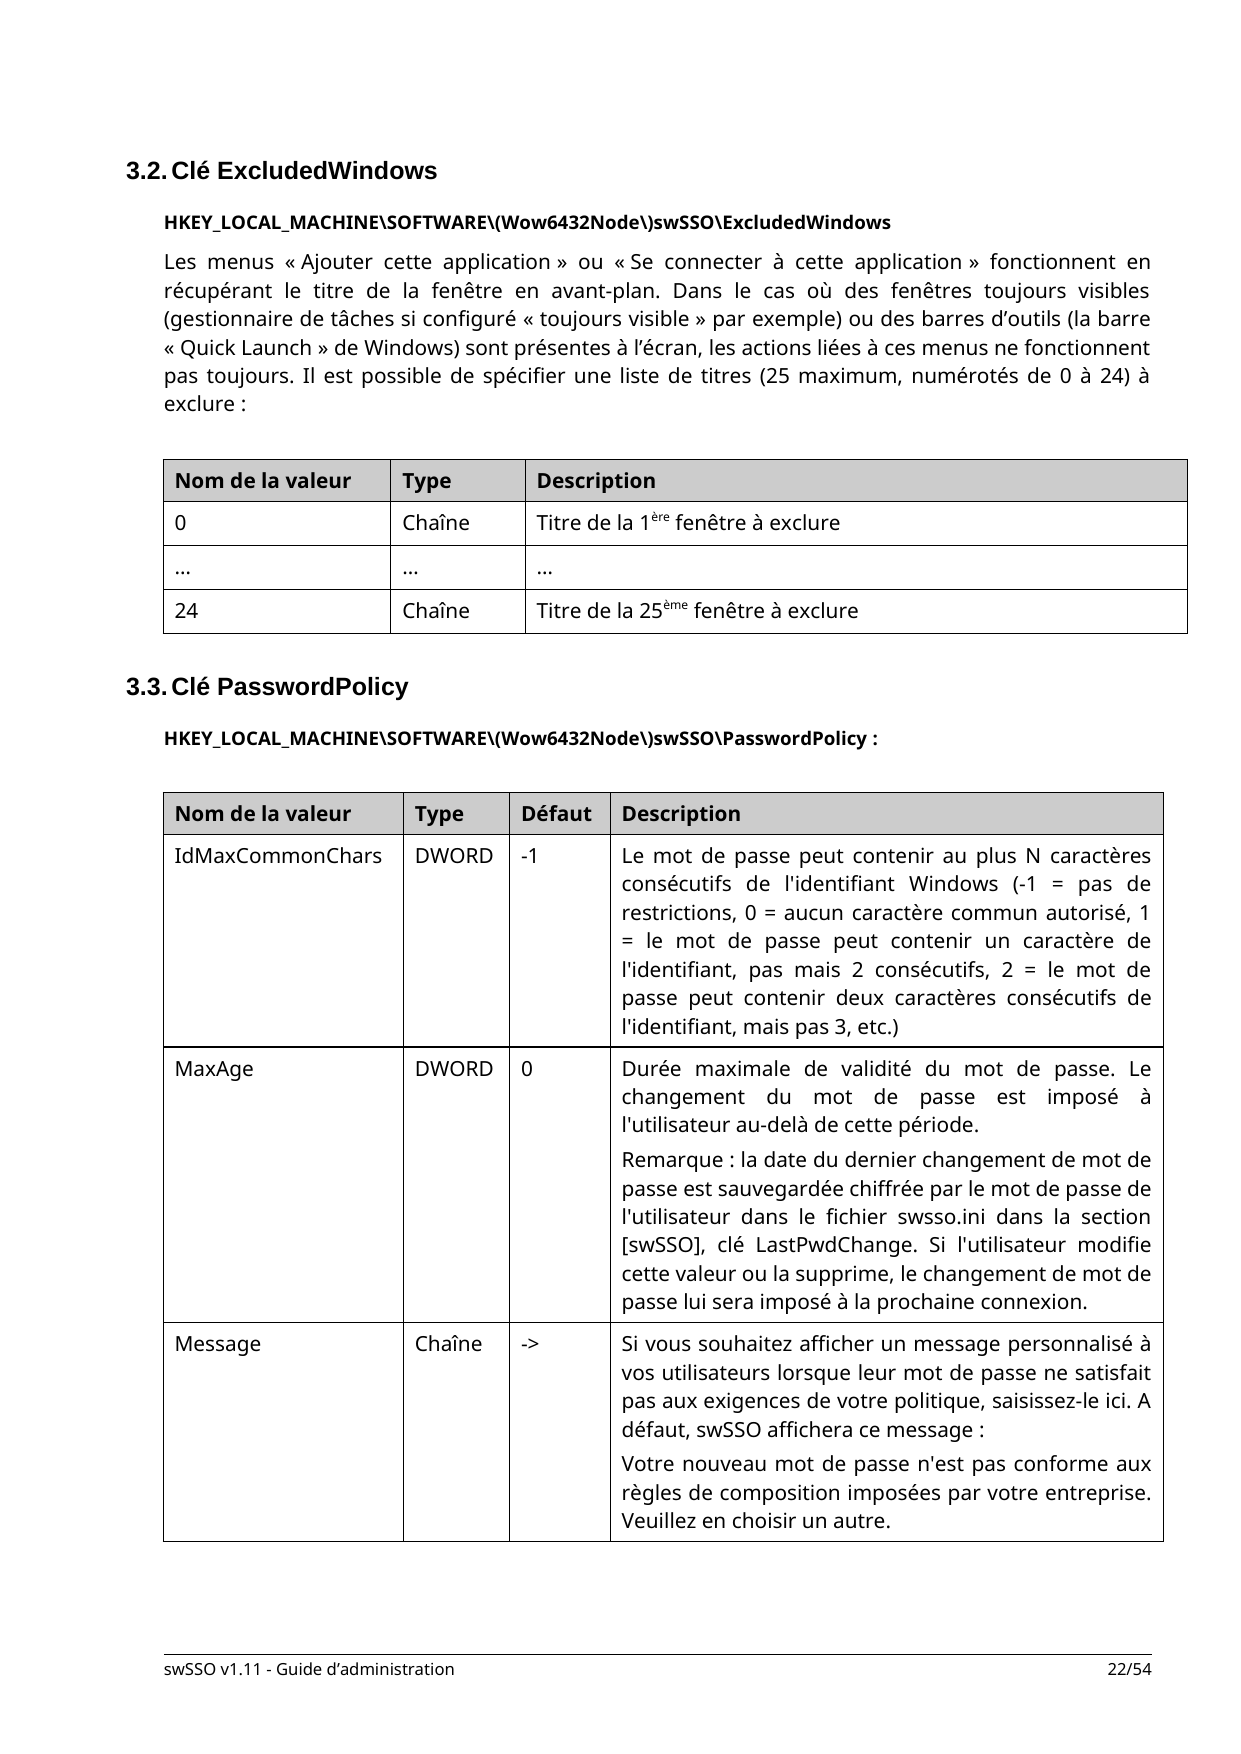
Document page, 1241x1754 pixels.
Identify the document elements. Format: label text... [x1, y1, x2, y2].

text HKEY_LOCAL_MACHINE\SOFTWARE\(Wow6432Node\)swSSO\ExcludedWindows [164, 209, 1152, 235]
table_cell Si vous souhaitez afficher un message personnalisé à vos utilisateurs lorsque leur mot de passe ne satisfait pas aux exigences de votre politique, saisissez-le ici. A défaut, swSSO affichera ce message : Votre nouveau mot de passe n'est pas conforme aux règles de composition imposées par votre entreprise. Veuillez en choisir un autre. [611, 1323, 1163, 1541]
table_cell Durée maximale de validité du mot de passe. Le changement du mot de passe est imposé à l'utilisateur au-delà de cette période. Remarque : la date du dernier changement de mot de passe est sauvegardée chiffrée par le mot de passe de l'utilisateur dans le fichier swsso.ini dans la section [swSSO], clé LastPwdChange. Si l'utilisateur modifie cette valeur ou la supprime, le changement de mot de passe lui sera imposé à la prochaine connexion. [611, 1048, 1163, 1322]
subtitle Clé ExcludedWindows [126, 156, 1152, 184]
table_header Description [526, 460, 1187, 501]
table_cell Chaîne [391, 502, 525, 545]
table_header Nom de la valeur [164, 460, 390, 501]
table_header Nom de la valeur [164, 793, 403, 834]
table_cell Chaîne [391, 590, 525, 633]
table_cell Message [164, 1323, 403, 1541]
table_cell -> [510, 1323, 610, 1541]
table_cell 0 [510, 1048, 610, 1322]
table_cell Chaîne [404, 1323, 509, 1541]
table_cell 0 [164, 502, 390, 545]
table_cell IdMaxCommonChars [164, 835, 403, 1046]
table_header Type [404, 793, 509, 834]
table_header Défaut [510, 793, 610, 834]
table_header Type [391, 460, 525, 501]
table_cell MaxAge [164, 1048, 403, 1322]
table_cell … [164, 546, 390, 589]
table_cell Titre de la 25ème fenêtre à exclure [526, 590, 1187, 633]
text Les menus « Ajouter cette application » ou « Se connecter à cette application » fonctionnent en récupérant le titre de la fenêtre en avant-plan. Dans le cas où des fenêtres toujours visibles (gestionnaire de tâches si configuré « toujours visible » par exemple) ou des barres d’outils (la barre « Quick Launch » de Windows) sont présentes à l’écran, les actions liées à ces menus ne fonctionnent pas toujours. Il est possible de spécifier une liste de titres (25 maximum, numérotés de 0 à 24) à exclure : [164, 247, 1152, 418]
table_cell Le mot de passe peut contenir au plus N caractères consécutifs de l'identifiant Windows (-1 = pas de restrictions, 0 = aucun caractère commun autorisé, 1 = le mot de passe peut contenir un caractère de l'identifiant, pas mais 2 consécutifs, 2 = le mot de passe peut contenir deux caractères consécutifs de l'identifiant, mais pas 3, etc.) [611, 835, 1163, 1046]
text HKEY_LOCAL_MACHINE\SOFTWARE\(Wow6432Node\)swSSO\PasswordPolicy : [164, 725, 1152, 751]
table_cell DWORD [404, 835, 509, 1046]
subtitle Clé PasswordPolicy [126, 672, 1152, 700]
table_cell DWORD [404, 1048, 509, 1322]
table_cell Titre de la 1ère fenêtre à exclure [526, 502, 1187, 545]
table_cell … [391, 546, 525, 589]
table_cell 24 [164, 590, 390, 633]
table_cell … [526, 546, 1187, 589]
table_cell -1 [510, 835, 610, 1046]
table_header Description [611, 793, 1163, 834]
